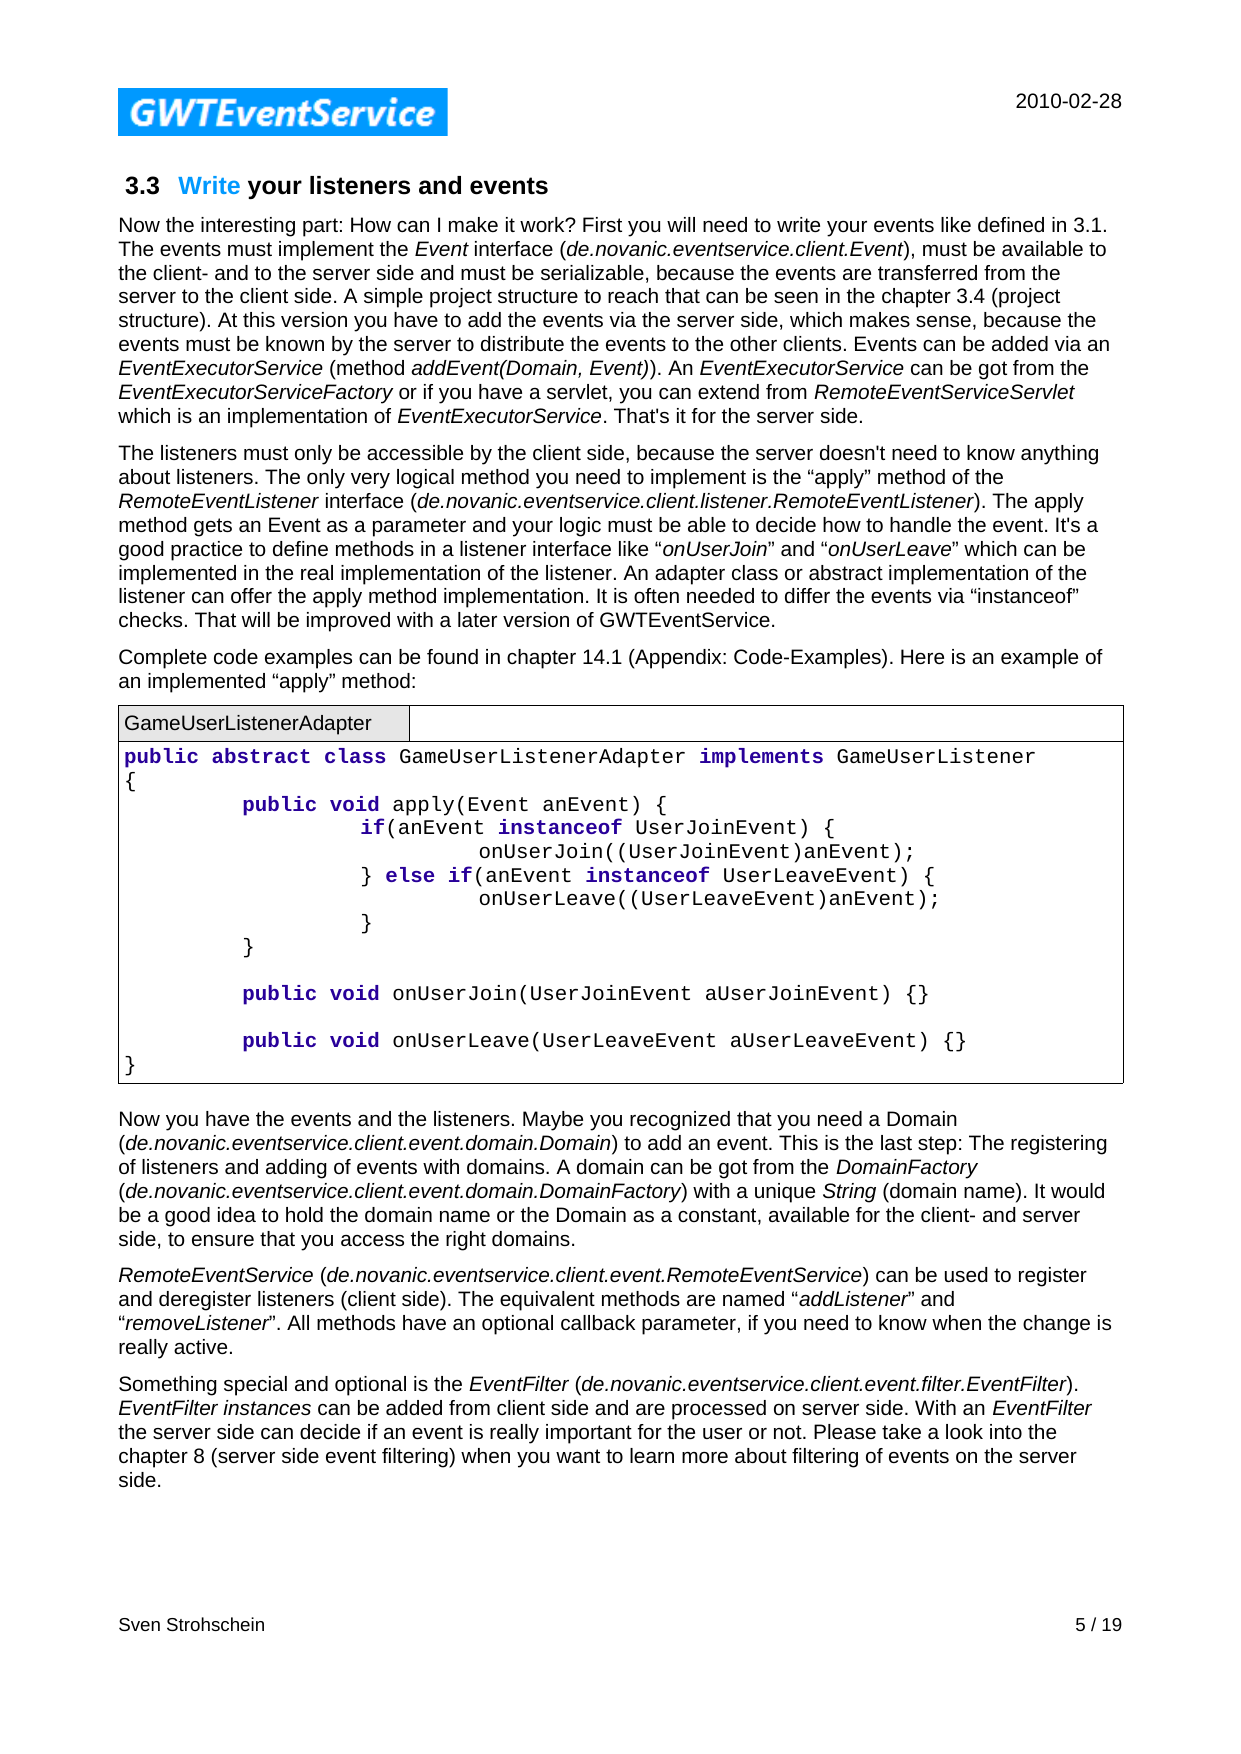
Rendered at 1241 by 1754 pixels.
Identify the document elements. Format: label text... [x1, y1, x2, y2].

text RemoteEventService (de.novanic.eventservice.client.event.RemoteEventService) can be used to register and deregister listeners (client side). The equivalent methods are named “addListener” and “removeListener”. All methods have an optional callback parameter, if you need to know when the change is really active. [118, 1263, 1122, 1359]
text Now you have the events and the listeners. Maybe you recognized that you need a Domain (de.novanic.eventservice.client.event.domain.Domain) to add an event. This is the last step: The registering of listeners and adding of events with domains. A domain can be got from the DomainFactory (de.novanic.eventservice.client.event.domain.DomainFactory) with a unique String (domain name). It would be a good idea to hold the domain name or the Domain as a constant, available for the client- and server side, to ensure that you access the right domains. [118, 1107, 1122, 1251]
text Complete code examples can be found in chapter 14.1 (Appendix: Code-Examples). Here is an example of an implemented “apply” method: [118, 645, 1122, 693]
table_header [410, 706, 1123, 741]
text Something special and optional is the EventFilter (de.novanic.eventservice.client.event.filter.EventFilter). EventFilter instances can be added from client side and are processed on server side. With an EventFilter the server side can decide if an event is really important for the user or not. Please take a look into the chapter 8 (server side event filtering) when you want to learn more about filtering of events on the server side. [118, 1372, 1122, 1491]
text The listeners must only be accessible by the client side, because the server doesn't need to know anything about listeners. The only very logical method you need to implement is the “apply” method of the RemoteEventListener interface (de.novanic.eventservice.client.listener.RemoteEventListener). The apply method gets an Event as a parameter and your logic must be able to decide how to handle the event. It's a good practice to define methods in a listener interface like “onUserJoin” and “onUserLeave” which can be implemented in the real implementation of the listener. An adapter class or abstract implementation of the listener can offer the apply method implementation. It is often needed to differ the events via “instanceof” checks. That will be improved with a later version of GWTEventService. [118, 441, 1122, 632]
subtitle Write your listeners and events [118, 171, 1122, 200]
table_header GameUserListenerAdapter [119, 706, 409, 741]
picture [118, 88, 448, 136]
table_cell public abstract class GameUserListenerAdapter implements GameUserListener { public void apply(Event anEvent) { if(anEvent instanceof UserJoinEvent) { onUserJoin((UserJoinEvent)anEvent); } else if(anEvent instanceof UserLeaveEvent) { onUserLeave((UserLeaveEvent)anEvent); } } public void onUserJoin(UserJoinEvent aUserJoinEvent) {} public void onUserLeave(UserLeaveEvent aUserLeaveEvent) {} } [119, 742, 1123, 1083]
text Now the interesting part: How can I make it work? First you will need to write your events like defined in 3.1. The events must implement the Event interface (de.novanic.eventservice.client.Event), must be available to the client- and to the server side and must be serializable, because the events are transferred from the server to the client side. A simple project structure to reach that can be seen in the chapter 3.4 (project structure). At this version you have to add the events via the server side, which makes sense, because the events must be known by the server to distribute the events to the other clients. Events can be added via an EventExecutorService (method addEvent(Domain, Event)). An EventExecutorService can be got from the EventExecutorServiceFactory or if you have a servlet, you can extend from RemoteEventServiceServlet which is an implementation of EventExecutorService. That's it for the server side. [118, 212, 1122, 428]
